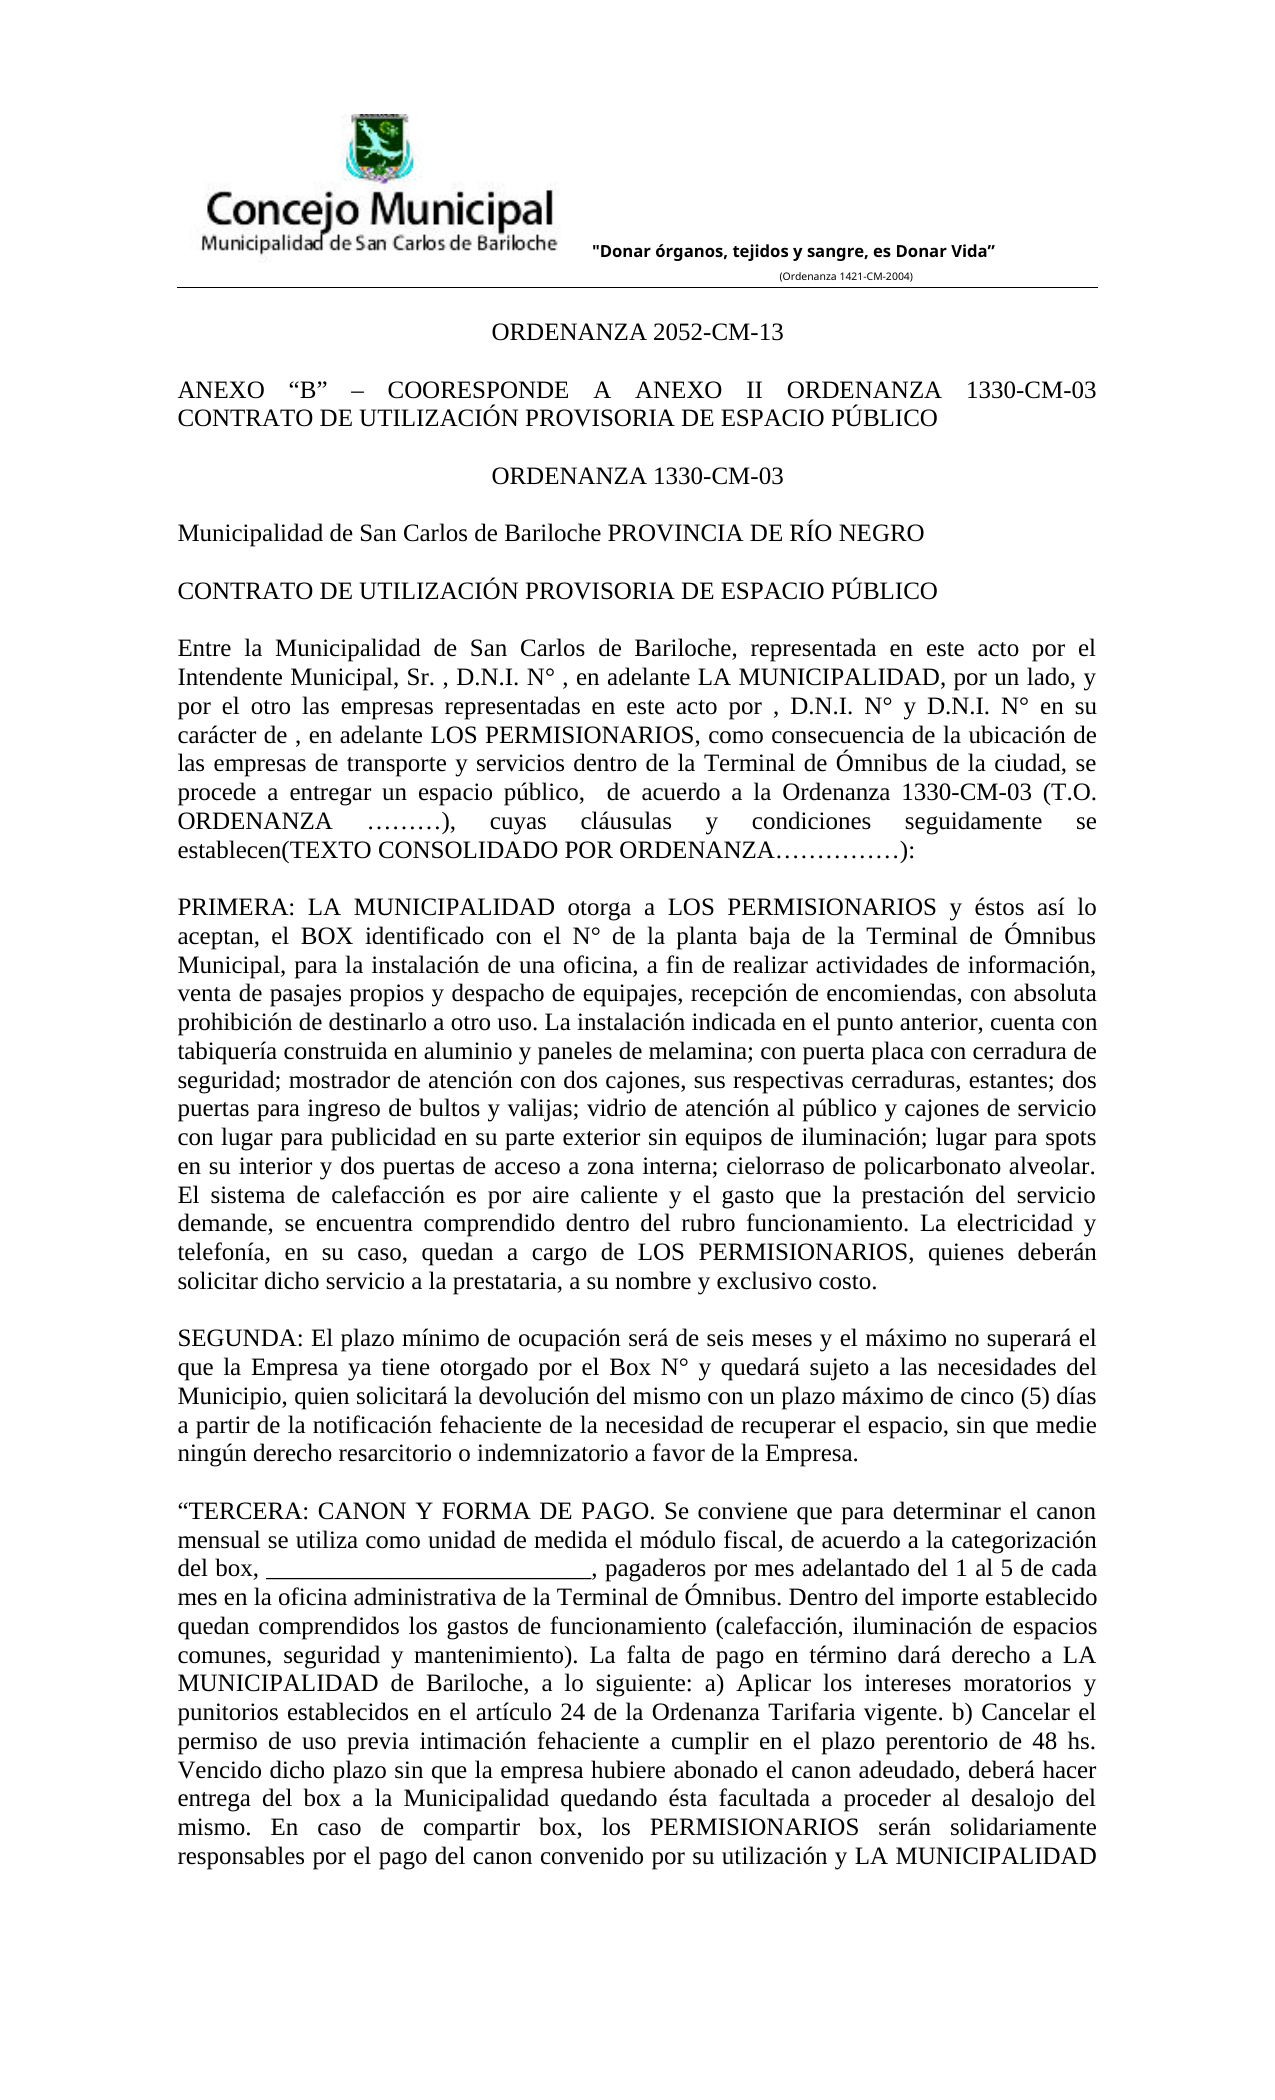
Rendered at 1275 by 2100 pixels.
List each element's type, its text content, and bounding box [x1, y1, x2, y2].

text Municipalidad de San Carlos de Bariloche PROVINCIA DE RÍO NEGRO [177, 518, 1098, 547]
text Entre la Municipalidad de San Carlos de Bariloche, representada en este acto por el Intendente Municipal, Sr. , D.N.I. N° , en adelante LA MUNICIPALIDAD, por un lado, y por el otro las empresas representadas en este acto por , D.N.I. N° y D.N.I. N° en su carácter de , en adelante LOS PERMISIONARIOS, como consecuencia de la ubicación de las empresas de transporte y servicios dentro de la Terminal de Ómnibus de la ciudad, se procede a entregar un espacio público, de acuerdo a la Ordenanza 1330-CM-03 (T.O. ORDENANZA ………), cuyas cláusulas y condiciones seguidamente se establecen(TEXTO CONSOLIDADO POR ORDENANZA……………): [177, 633, 1098, 863]
text ANEXO “B” – COORESPONDE A ANEXO II ORDENANZA 1330-CM-03 CONTRATO DE UTILIZACIÓN PROVISORIA DE ESPACIO PÚBLICO [177, 375, 1098, 432]
text “TERCERA: CANON Y FORMA DE PAGO. Se conviene que para determinar el canon mensual se utiliza como unidad de medida el módulo fiscal, de acuerdo a la categorización del box, __________________________, pagaderos por mes adelantado del 1 al 5 de cada mes en la oficina administrativa de la Terminal de Ómnibus. Dentro del importe establecido quedan comprendidos los gastos de funcionamiento (calefacción, iluminación de espacios comunes, seguridad y mantenimiento). La falta de pago en término dará derecho a LA MUNICIPALIDAD de Bariloche, a lo siguiente: a) Aplicar los intereses moratorios y punitorios establecidos en el artículo 24 de la Ordenanza Tarifaria vigente. b) Cancelar el permiso de uso previa intimación fehaciente a cumplir en el plazo perentorio de 48 hs. Vencido dicho plazo sin que la empresa hubiere abonado el canon adeudado, deberá hacer entrega del box a la Municipalidad quedando ésta facultada a proceder al desalojo del mismo. En caso de compartir box, los PERMISIONARIOS serán solidariamente responsables por el pago del canon convenido por su utilización y LA MUNICIPALIDAD [177, 1496, 1098, 1870]
picture [177, 114, 589, 264]
text SEGUNDA: El plazo mínimo de ocupación será de seis meses y el máximo no superará el que la Empresa ya tiene otorgado por el Box N° y quedará sujeto a las necesidades del Municipio, quien solicitará la devolución del mismo con un plazo máximo de cinco (5) días a partir de la notificación fehaciente de la necesidad de recuperar el espacio, sin que medie ningún derecho resarcitorio o indemnizatorio a favor de la Empresa. [177, 1323, 1098, 1467]
text CONTRATO DE UTILIZACIÓN PROVISORIA DE ESPACIO PÚBLICO [177, 576, 1098, 605]
text PRIMERA: LA MUNICIPALIDAD otorga a LOS PERMISIONARIOS y éstos así lo aceptan, el BOX identificado con el N° de la planta baja de la Terminal de Ómnibus Municipal, para la instalación de una oficina, a fin de realizar actividades de información, venta de pasajes propios y despacho de equipajes, recepción de encomiendas, con absoluta prohibición de destinarlo a otro uso. La instalación indicada en el punto anterior, cuenta con tabiquería construida en aluminio y paneles de melamina; con puerta placa con cerradura de seguridad; mostrador de atención con dos cajones, sus respectivas cerraduras, estantes; dos puertas para ingreso de bultos y valijas; vidrio de atención al público y cajones de servicio con lugar para publicidad en su parte exterior sin equipos de iluminación; lugar para spots en su interior y dos puertas de acceso a zona interna; cielorraso de policarbonato alveolar. El sistema de calefacción es por aire caliente y el gasto que la prestación del servicio demande, se encuentra comprendido dentro del rubro funcionamiento. La electricidad y telefonía, en su caso, quedan a cargo de LOS PERMISIONARIOS, quienes deberán solicitar dicho servicio a la prestataria, a su nombre y exclusivo costo. [177, 892, 1098, 1295]
text ORDENANZA 1330-CM-03 [177, 461, 1098, 490]
text ORDENANZA 2052-CM-13 [177, 317, 1098, 346]
